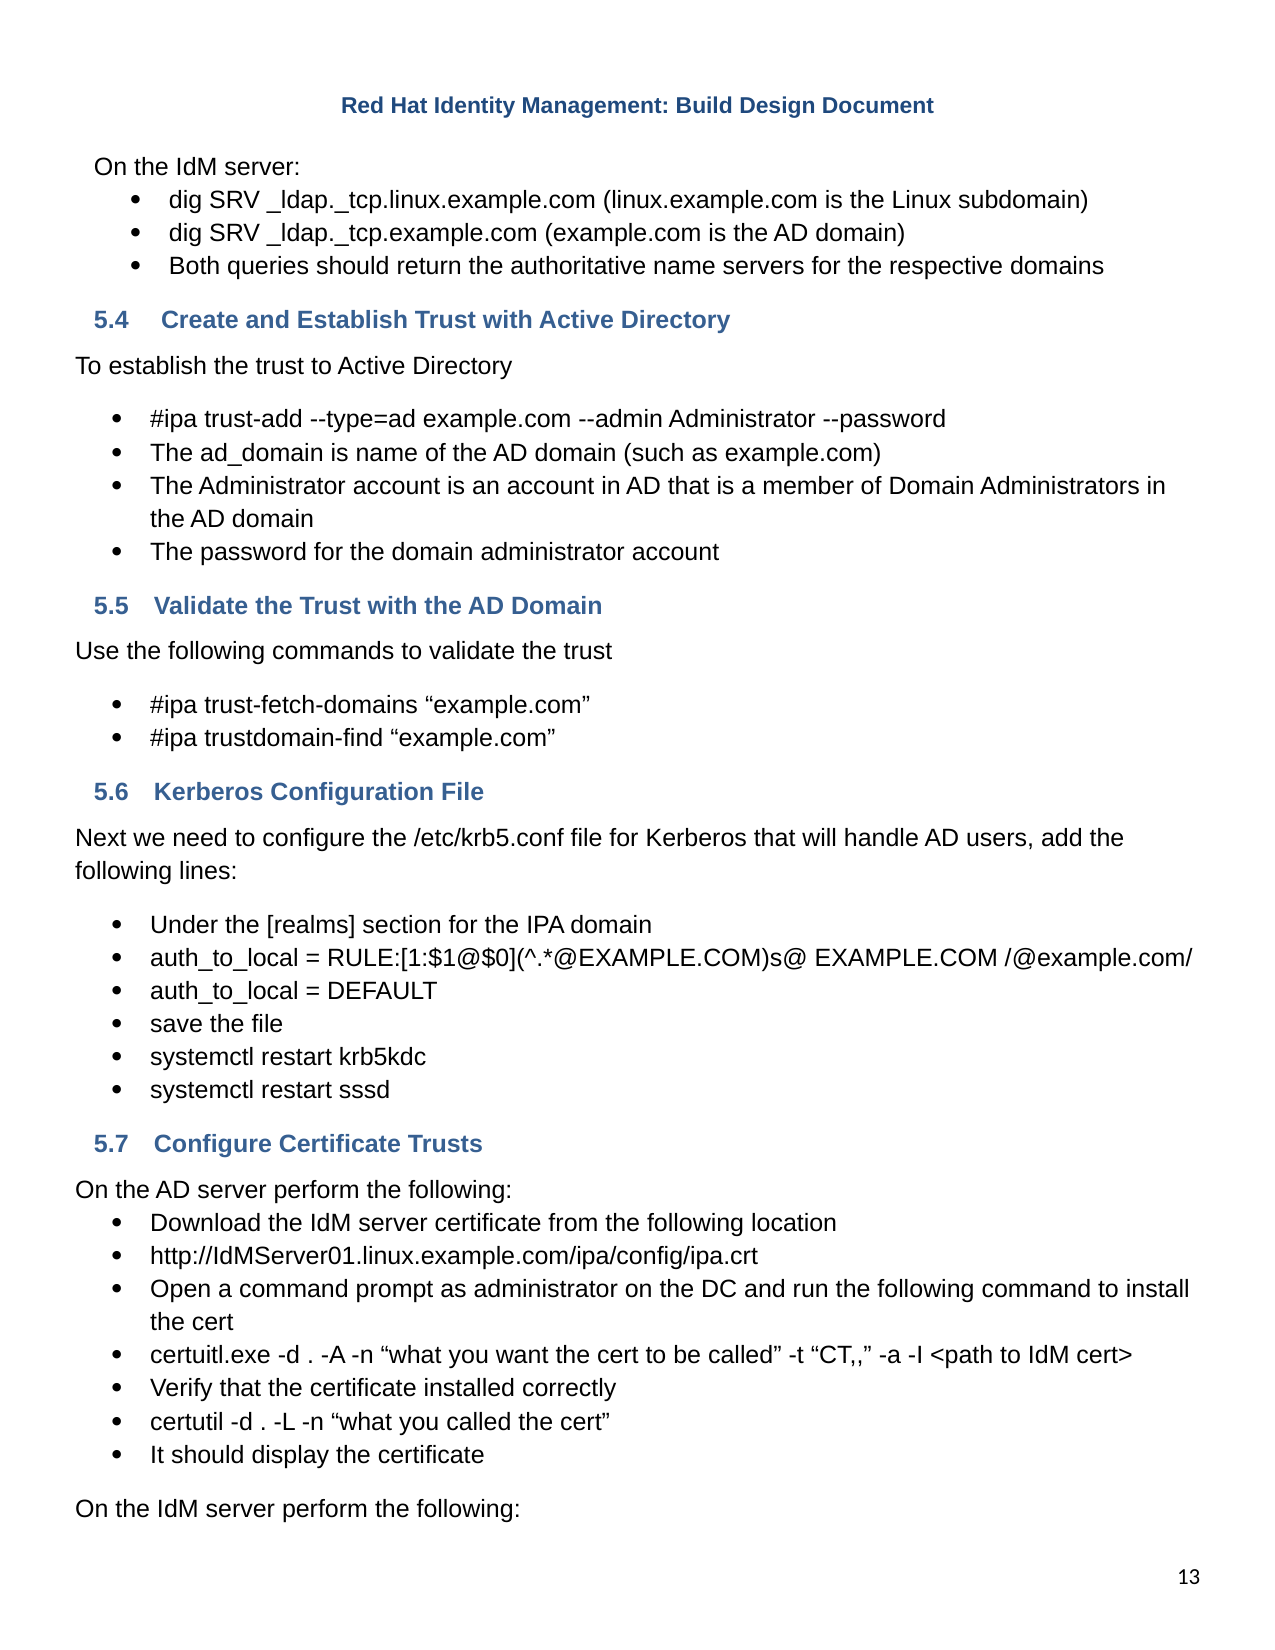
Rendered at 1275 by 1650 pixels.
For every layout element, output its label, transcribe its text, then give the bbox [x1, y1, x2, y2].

list Under the [realms] section for the IPA domain [112, 910, 1200, 938]
list save the file [112, 1009, 1200, 1038]
list #ipa trust-add --type=ad example.com --admin Administrator --password [112, 404, 1200, 433]
text On the IdM server perform the following: [75, 1493, 1200, 1522]
list systemctl restart sssd [112, 1075, 1200, 1104]
list Both queries should return the authoritative name servers for the respective domains [131, 251, 1200, 280]
text To establish the trust to Active Directory [75, 351, 1200, 379]
list http://IdMServer01.linux.example.com/ipa/config/ipa.crt [112, 1241, 1200, 1270]
list auth_to_local = DEFAULT [112, 976, 1200, 1005]
list The password for the domain administrator account [112, 537, 1200, 566]
list certuitl.exe -d . -A -n “what you want the cert to be called” -t “CT,,” -a -I <path to IdM cert> [112, 1340, 1200, 1369]
list On the IdM server: [94, 152, 1200, 181]
list #ipa trust-fetch-domains “example.com” [112, 690, 1200, 719]
subtitle Configure Certificate Trusts [94, 1129, 1200, 1158]
list certutil -d . -L -n “what you called the cert” [112, 1406, 1200, 1435]
list Open a command prompt as administrator on the DC and run the following command to install the cert [112, 1274, 1200, 1336]
text Use the following commands to validate the trust [75, 636, 1200, 665]
text Next we need to configure the /etc/krb5.conf file for Kerberos that will handle AD users, add the following lines: [75, 823, 1200, 884]
list It should display the certificate [112, 1439, 1200, 1468]
list #ipa trustdomain-find “example.com” [112, 723, 1200, 752]
subtitle Create and Establish Trust with Active Directory [94, 305, 1200, 334]
list systemctl restart krb5kdc [112, 1042, 1200, 1071]
list auth_to_local = RULE:[1:$1@$0](^.*@EXAMPLE.COM)s@ EXAMPLE.COM /@example.com/ [112, 943, 1200, 972]
list dig SRV _ldap._tcp.linux.example.com (linux.example.com is the Linux subdomain) [131, 185, 1200, 214]
list On the AD server perform the following: [75, 1175, 1200, 1203]
list dig SRV _ldap._tcp.example.com (example.com is the AD domain) [131, 218, 1200, 247]
subtitle Validate the Trust with the AD Domain [94, 591, 1200, 619]
list The Administrator account is an account in AD that is a member of Domain Administrators in the AD domain [112, 471, 1200, 533]
list Verify that the certificate installed correctly [112, 1373, 1200, 1402]
list Download the IdM server certificate from the following location [112, 1208, 1200, 1237]
subtitle Kerberos Configuration File [94, 777, 1200, 806]
list The ad_domain is name of the AD domain (such as example.com) [112, 438, 1200, 466]
